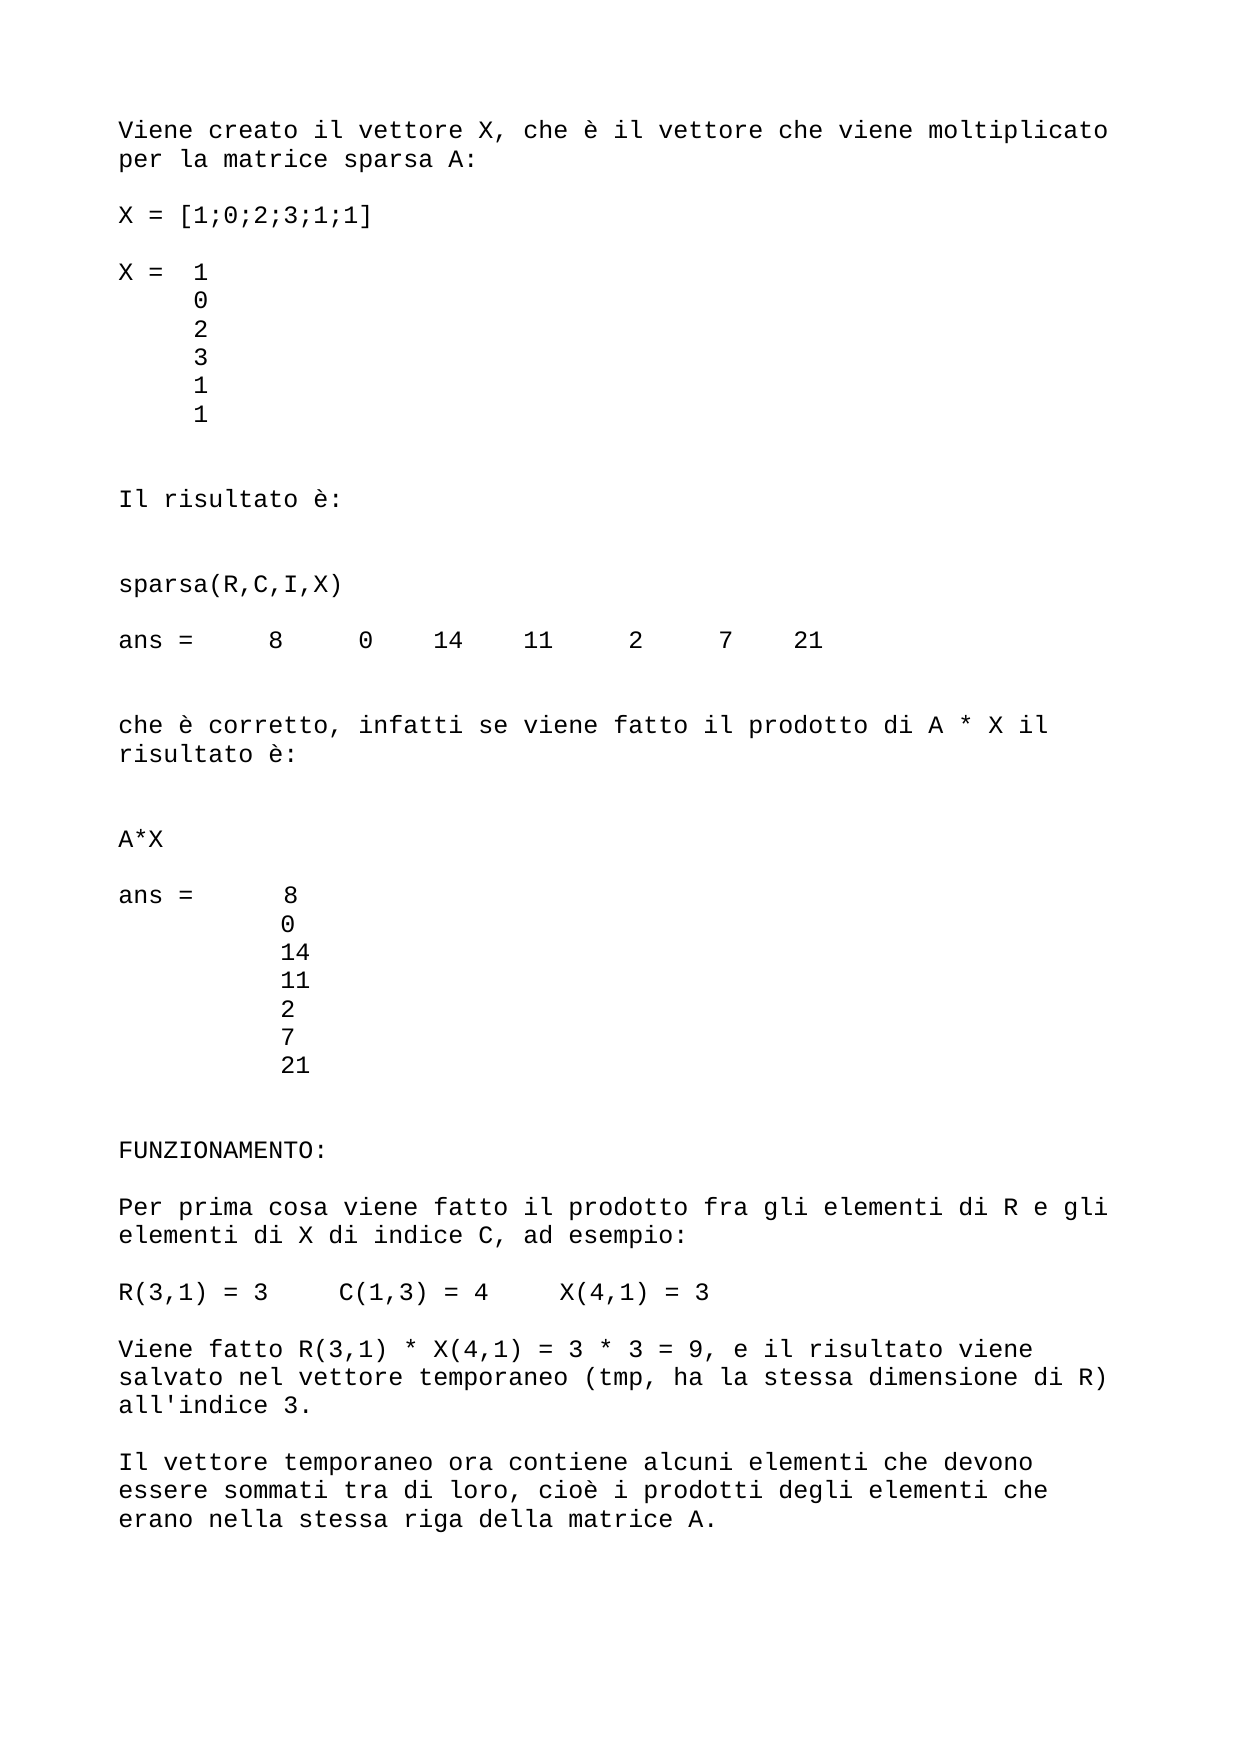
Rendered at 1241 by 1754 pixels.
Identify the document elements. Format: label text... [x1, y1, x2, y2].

text 3 [118, 345, 1122, 373]
text 0 [118, 288, 1122, 316]
text 1 [118, 401, 1122, 430]
text Il risultato è: [118, 486, 1122, 515]
text 1 [118, 373, 1122, 401]
text 2 [118, 316, 1122, 345]
text 14 [118, 940, 1122, 968]
text Viene creato il vettore X, che è il vettore che viene moltiplicato per la matrice sparsa A: [118, 118, 1122, 175]
text 2 [118, 996, 1122, 1025]
text ans = 8 0 14 11 2 7 21 [118, 628, 1122, 656]
text FUNZIONAMENTO: [118, 1138, 1122, 1166]
text ans = 8 [118, 883, 1122, 911]
text sparsa(R,C,I,X) [118, 571, 1122, 600]
text 7 [118, 1025, 1122, 1053]
text 11 [118, 968, 1122, 996]
text A*X [118, 826, 1122, 855]
text 0 [118, 911, 1122, 940]
text Per prima cosa viene fatto il prodotto fra gli elementi di R e gli elementi di X di indice C, ad esempio: [118, 1195, 1122, 1251]
text R(3,1) = 3 C(1,3) = 4 X(4,1) = 3 [118, 1280, 1122, 1308]
text X = 1 [118, 260, 1122, 288]
text 21 [118, 1053, 1122, 1081]
text Viene fatto R(3,1) * X(4,1) = 3 * 3 = 9, e il risultato viene salvato nel vettore temporaneo (tmp, ha la stessa dimensione di R) all'indice 3. [118, 1336, 1122, 1421]
text X = [1;0;2;3;1;1] [118, 203, 1122, 231]
text che è corretto, infatti se viene fatto il prodotto di A * X il risultato è: [118, 713, 1122, 770]
text Il vettore temporaneo ora contiene alcuni elementi che devono essere sommati tra di loro, cioè i prodotti degli elementi che erano nella stessa riga della matrice A. [118, 1450, 1122, 1535]
